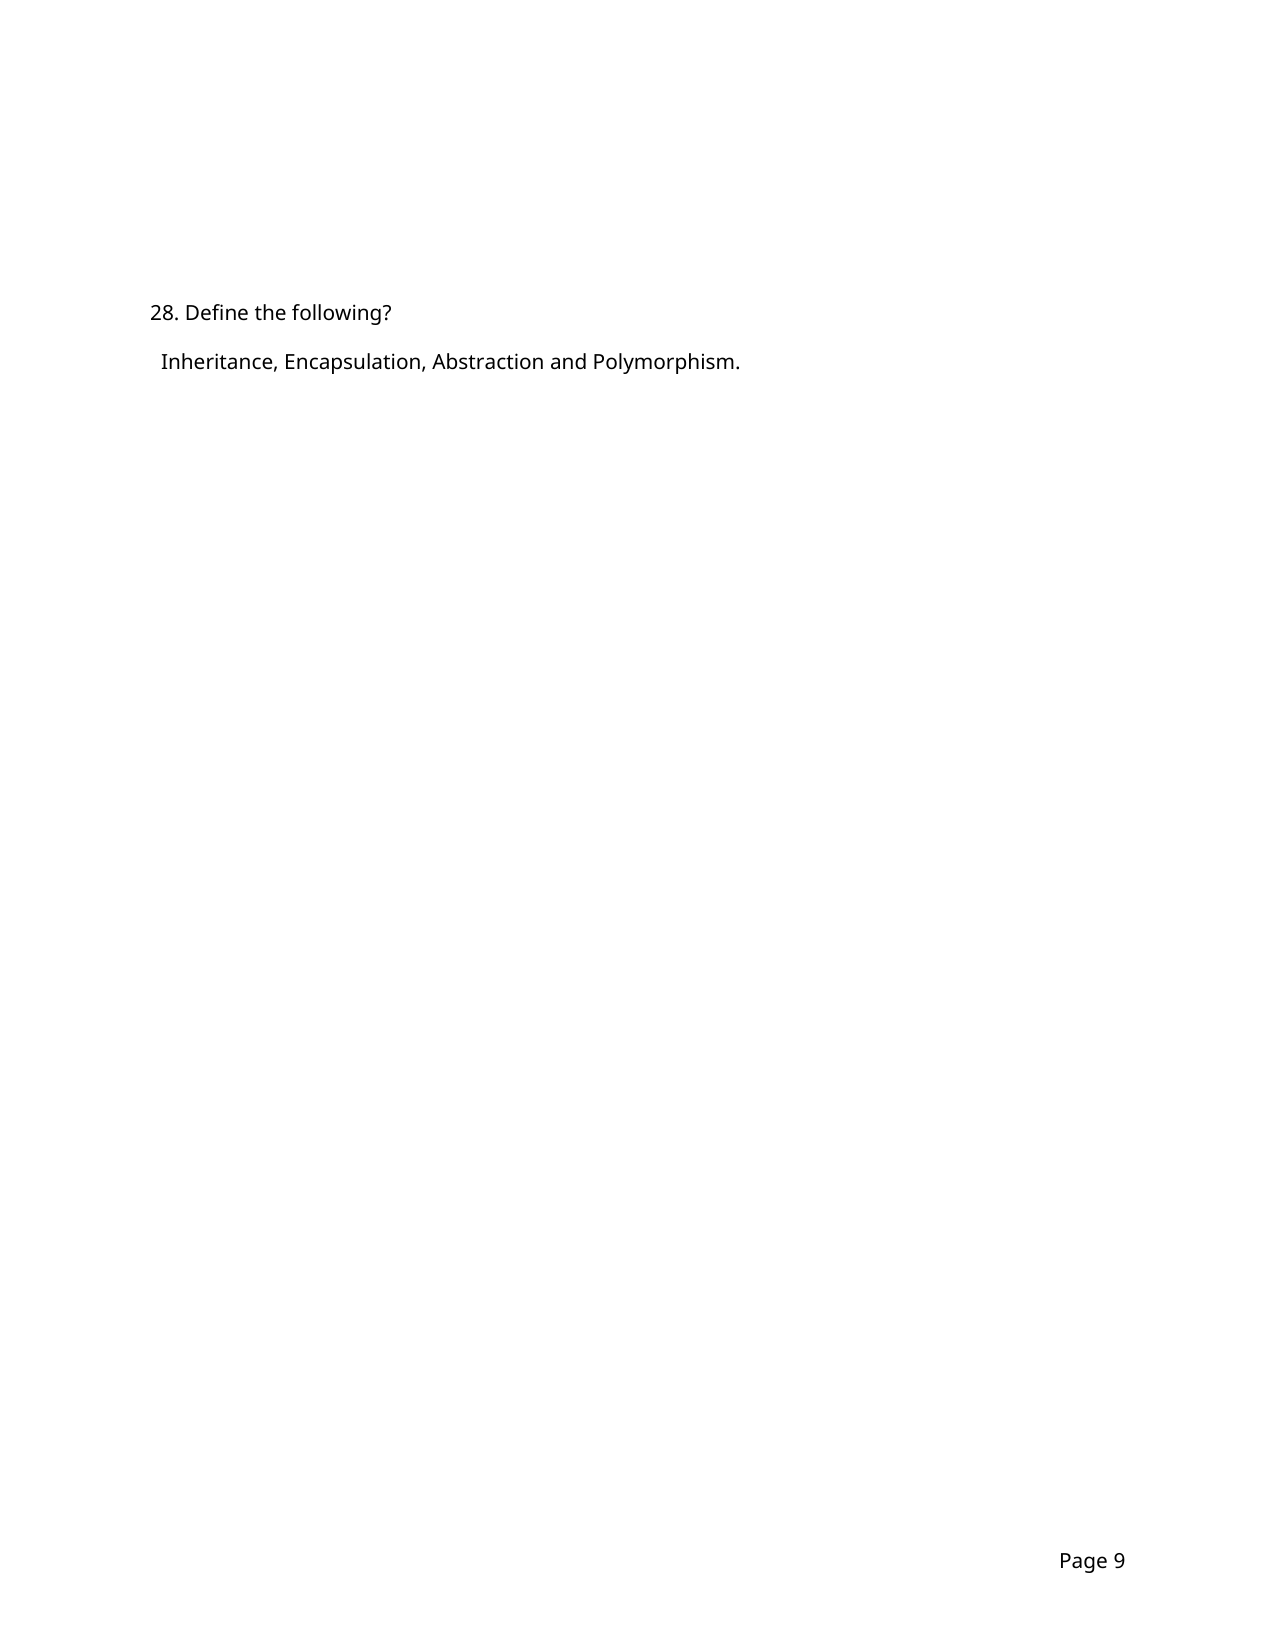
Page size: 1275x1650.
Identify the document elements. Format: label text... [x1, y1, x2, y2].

text Inheritance, Encapsulation, Abstraction and Polymorphism. [150, 347, 1125, 376]
text 28. Define the following? [150, 298, 1125, 327]
